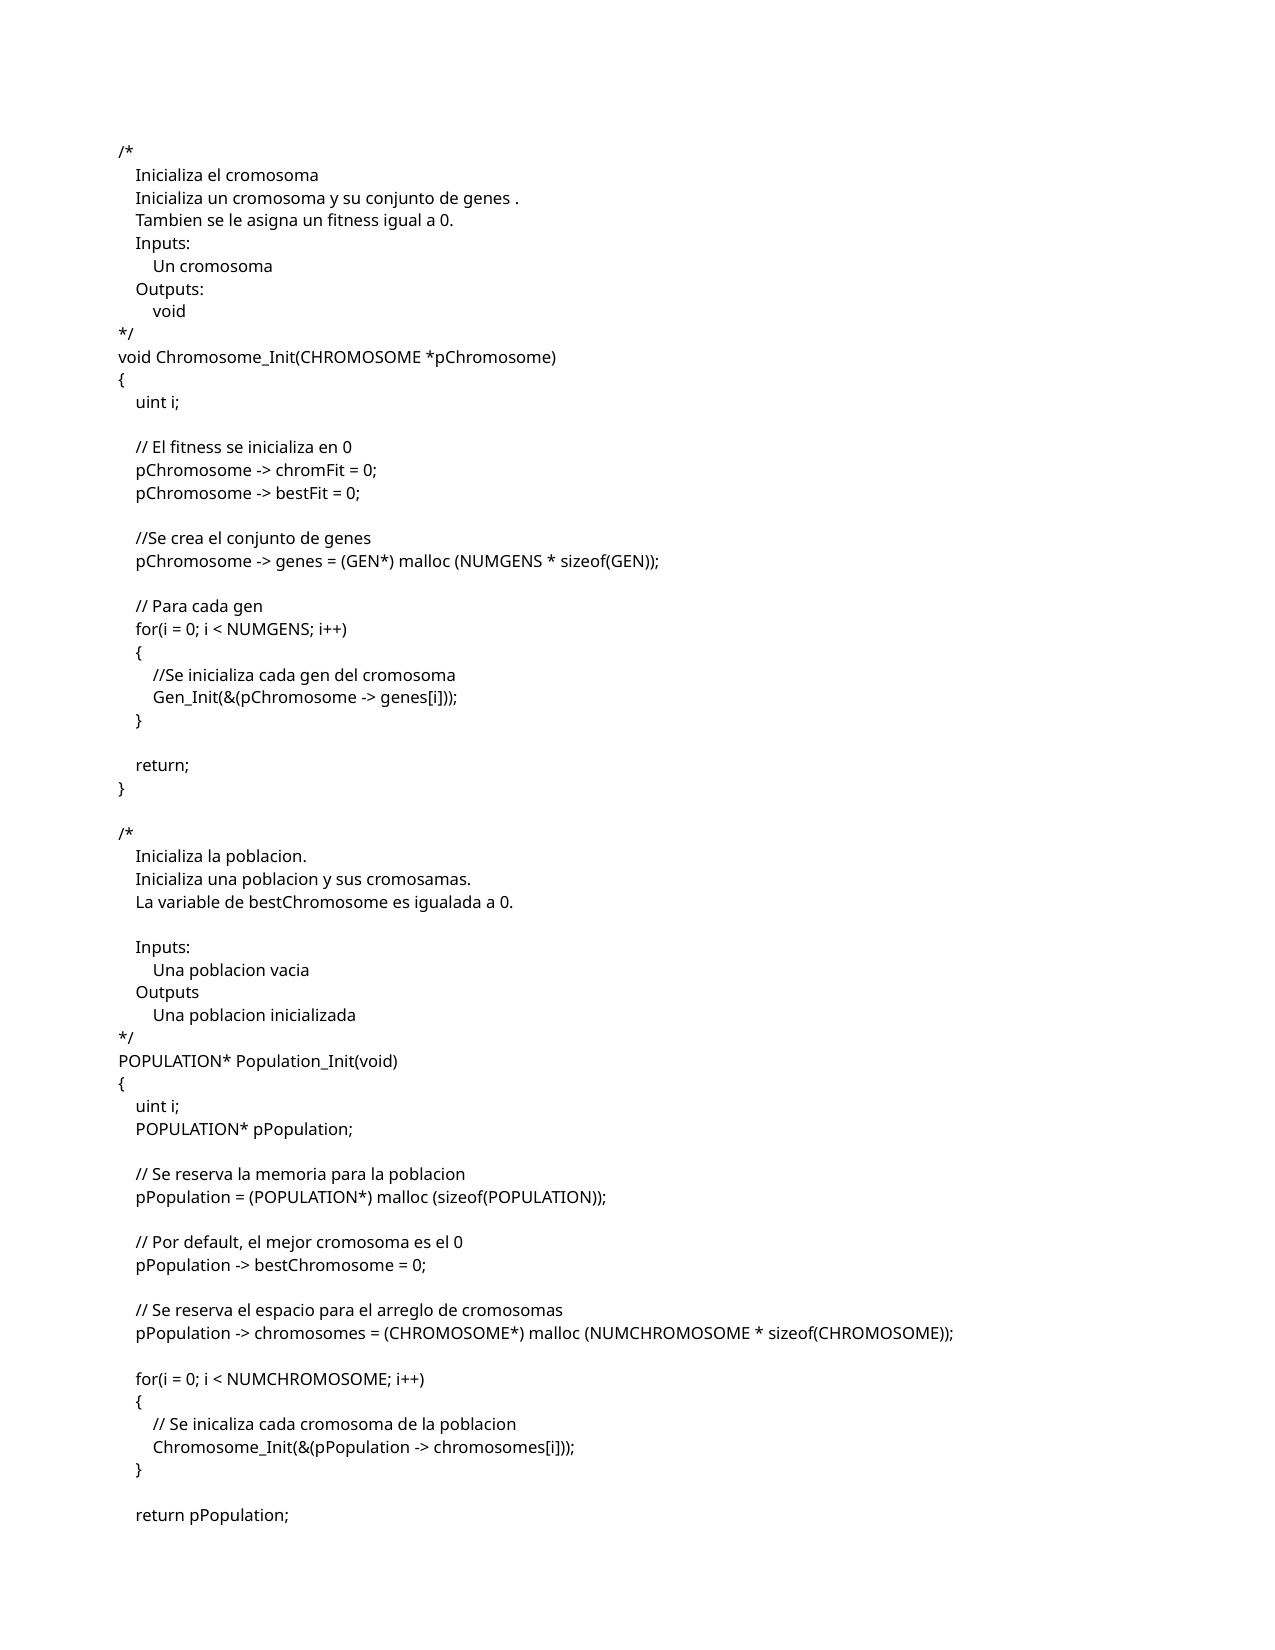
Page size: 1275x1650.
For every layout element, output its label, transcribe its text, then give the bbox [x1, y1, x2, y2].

text //Se inicializa cada gen del cromosoma [118, 663, 1157, 686]
text //Se crea el conjunto de genes [118, 527, 1157, 549]
text return; [118, 754, 1157, 777]
text Outputs: [118, 277, 1157, 300]
text // Por default, el mejor cromosoma es el 0 [118, 1231, 1157, 1253]
text { [118, 1390, 1157, 1412]
text /* [118, 141, 1157, 163]
text void Chromosome_Init(CHROMOSOME *pChromosome) [118, 345, 1157, 368]
text /* [118, 822, 1157, 845]
text pChromosome -> genes = (GEN*) malloc (NUMGENS * sizeof(GEN)); [118, 549, 1157, 572]
text */ [118, 322, 1157, 345]
text // Se inicaliza cada cromosoma de la poblacion [118, 1412, 1157, 1435]
text { [118, 1072, 1157, 1094]
text */ [118, 1026, 1157, 1049]
text POPULATION* pPopulation; [118, 1117, 1157, 1140]
text uint i; [118, 1094, 1157, 1117]
text } [118, 708, 1157, 731]
text void [118, 300, 1157, 322]
text // El fitness se inicializa en 0 [118, 436, 1157, 459]
text pChromosome -> chromFit = 0; [118, 459, 1157, 481]
text Gen_Init(&(pChromosome -> genes[i])); [118, 686, 1157, 708]
text Inicializa la poblacion. [118, 845, 1157, 867]
text Un cromosoma [118, 254, 1157, 277]
text for(i = 0; i < NUMGENS; i++) [118, 618, 1157, 640]
text Inicializa el cromosoma [118, 163, 1157, 186]
text for(i = 0; i < NUMCHROMOSOME; i++) [118, 1367, 1157, 1390]
text return pPopulation; [118, 1503, 1157, 1526]
text // Se reserva la memoria para la poblacion [118, 1163, 1157, 1185]
text { [118, 640, 1157, 663]
text uint i; [118, 391, 1157, 413]
text POPULATION* Population_Init(void) [118, 1049, 1157, 1072]
text Chromosome_Init(&(pPopulation -> chromosomes[i])); [118, 1435, 1157, 1458]
text Una poblacion vacia [118, 958, 1157, 981]
text { [118, 368, 1157, 391]
text // Se reserva el espacio para el arreglo de cromosomas [118, 1299, 1157, 1322]
text pPopulation = (POPULATION*) malloc (sizeof(POPULATION)); [118, 1185, 1157, 1208]
text } [118, 777, 1157, 799]
text // Para cada gen [118, 595, 1157, 618]
text La variable de bestChromosome es igualada a 0. [118, 890, 1157, 913]
text Una poblacion inicializada [118, 1004, 1157, 1026]
text Inicializa una poblacion y sus cromosamas. [118, 867, 1157, 890]
text pPopulation -> bestChromosome = 0; [118, 1253, 1157, 1276]
text Tambien se le asigna un fitness igual a 0. [118, 209, 1157, 232]
text Inputs: [118, 232, 1157, 254]
text pPopulation -> chromosomes = (CHROMOSOME*) malloc (NUMCHROMOSOME * sizeof(CHROMOSOME)); [118, 1322, 1157, 1344]
text Inputs: [118, 936, 1157, 958]
text } [118, 1458, 1157, 1481]
text Outputs [118, 981, 1157, 1004]
text pChromosome -> bestFit = 0; [118, 481, 1157, 504]
text Inicializa un cromosoma y su conjunto de genes . [118, 186, 1157, 209]
